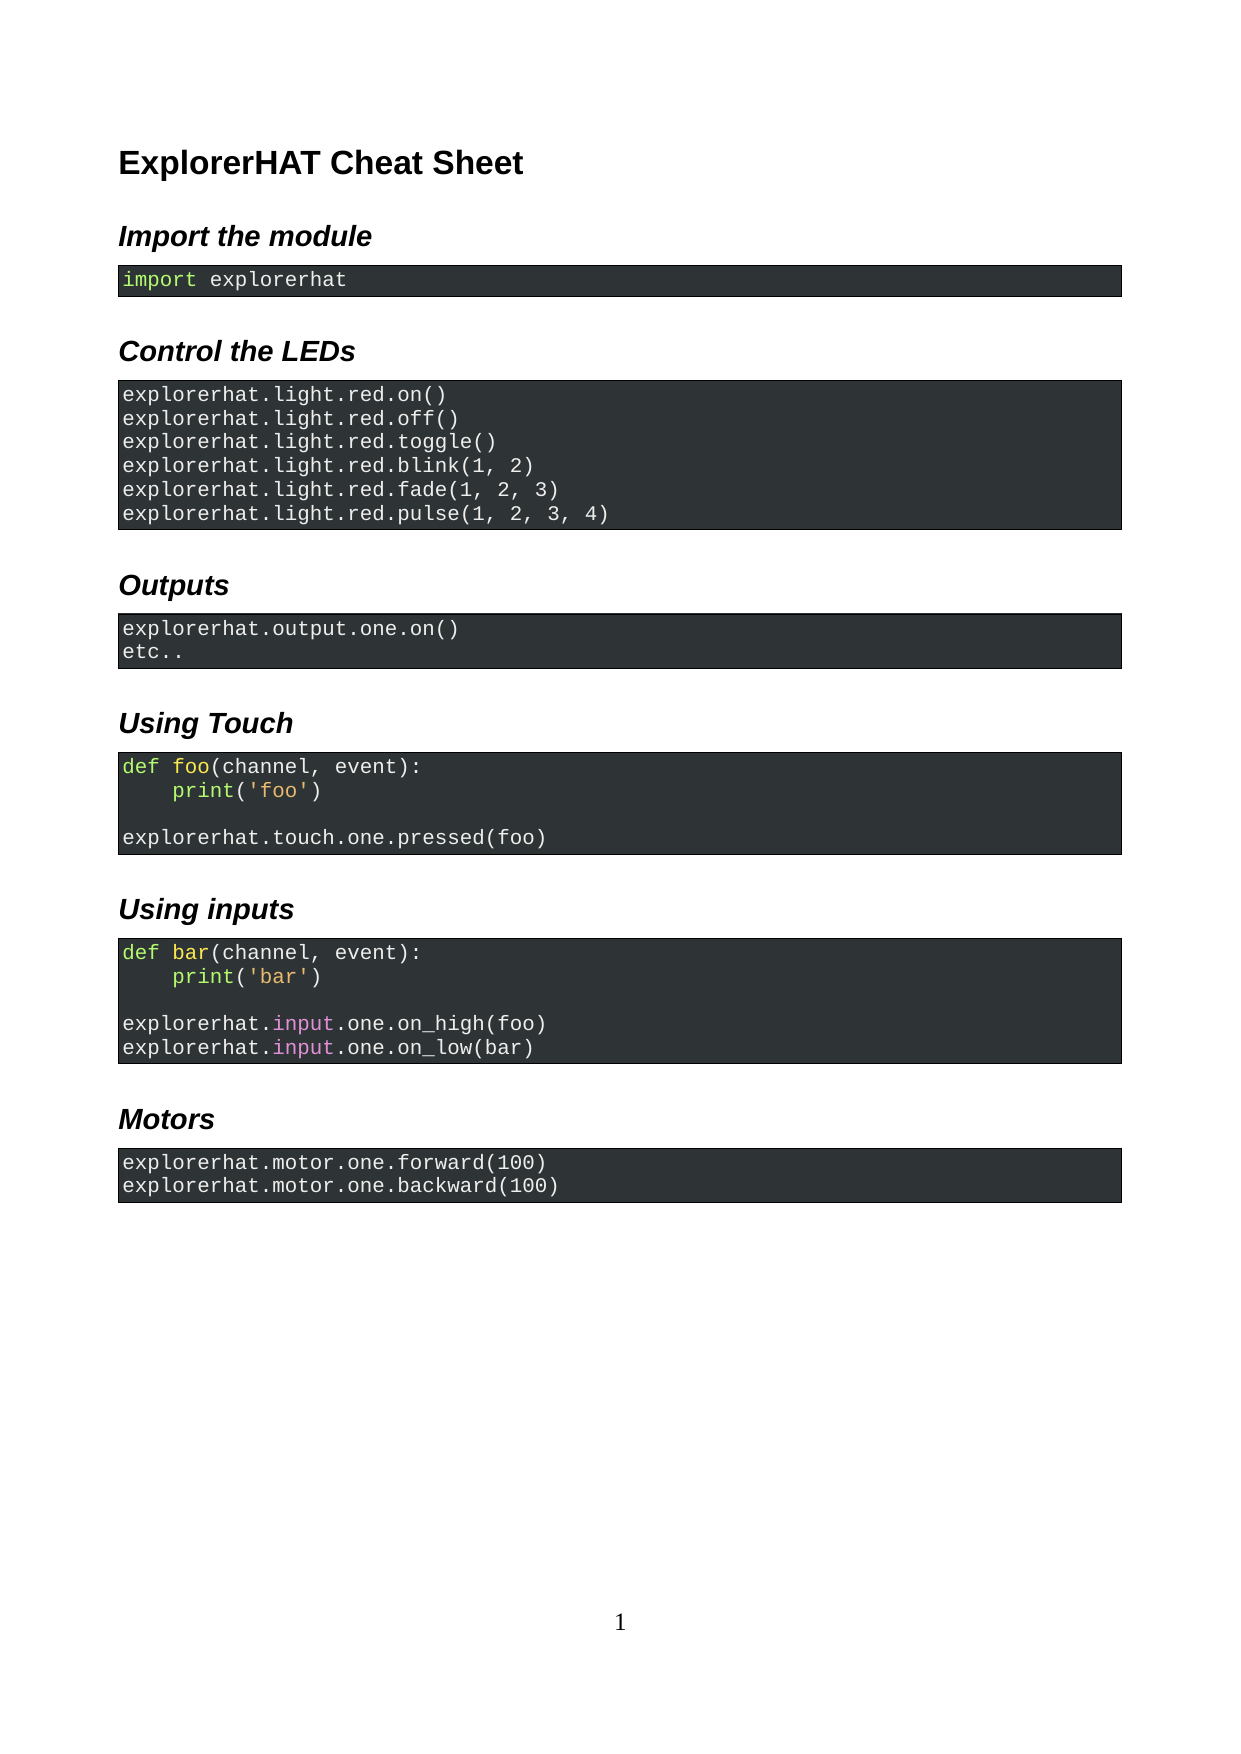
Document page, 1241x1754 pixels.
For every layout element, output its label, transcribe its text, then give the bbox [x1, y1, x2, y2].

text print('bar') [119, 962, 1121, 985]
text explorerhat.light.red.pulse(1, 2, 3, 4) [119, 498, 1121, 529]
text explorerhat.motor.one.backward(100) [119, 1171, 1121, 1202]
text import explorerhat [119, 266, 1121, 296]
text explorerhat.input.one.on_low(bar) [119, 1033, 1121, 1063]
subtitle Import the module [118, 219, 1122, 253]
text def foo(channel, event): [119, 753, 1121, 776]
subtitle Outputs [118, 567, 1122, 601]
text explorerhat.motor.one.forward(100) [119, 1149, 1121, 1171]
text explorerhat.touch.one.pressed(foo) [119, 823, 1121, 854]
text etc.. [119, 637, 1121, 668]
text explorerhat.light.red.off() [119, 404, 1121, 428]
subtitle Using inputs [118, 892, 1122, 926]
text explorerhat.input.one.on_high(foo) [119, 1009, 1121, 1033]
subtitle Motors [118, 1102, 1122, 1135]
text explorerhat.light.red.toggle() [119, 428, 1121, 451]
text def bar(channel, event): [119, 939, 1121, 962]
subtitle ExplorerHAT Cheat Sheet [118, 143, 1122, 182]
text explorerhat.light.red.fade(1, 2, 3) [119, 475, 1121, 498]
text explorerhat.light.red.blink(1, 2) [119, 451, 1121, 475]
text explorerhat.light.red.on() [119, 381, 1121, 404]
text print('foo') [119, 776, 1121, 799]
subtitle Control the LEDs [118, 334, 1122, 368]
text explorerhat.output.one.on() [119, 615, 1121, 637]
subtitle Using Touch [118, 706, 1122, 740]
